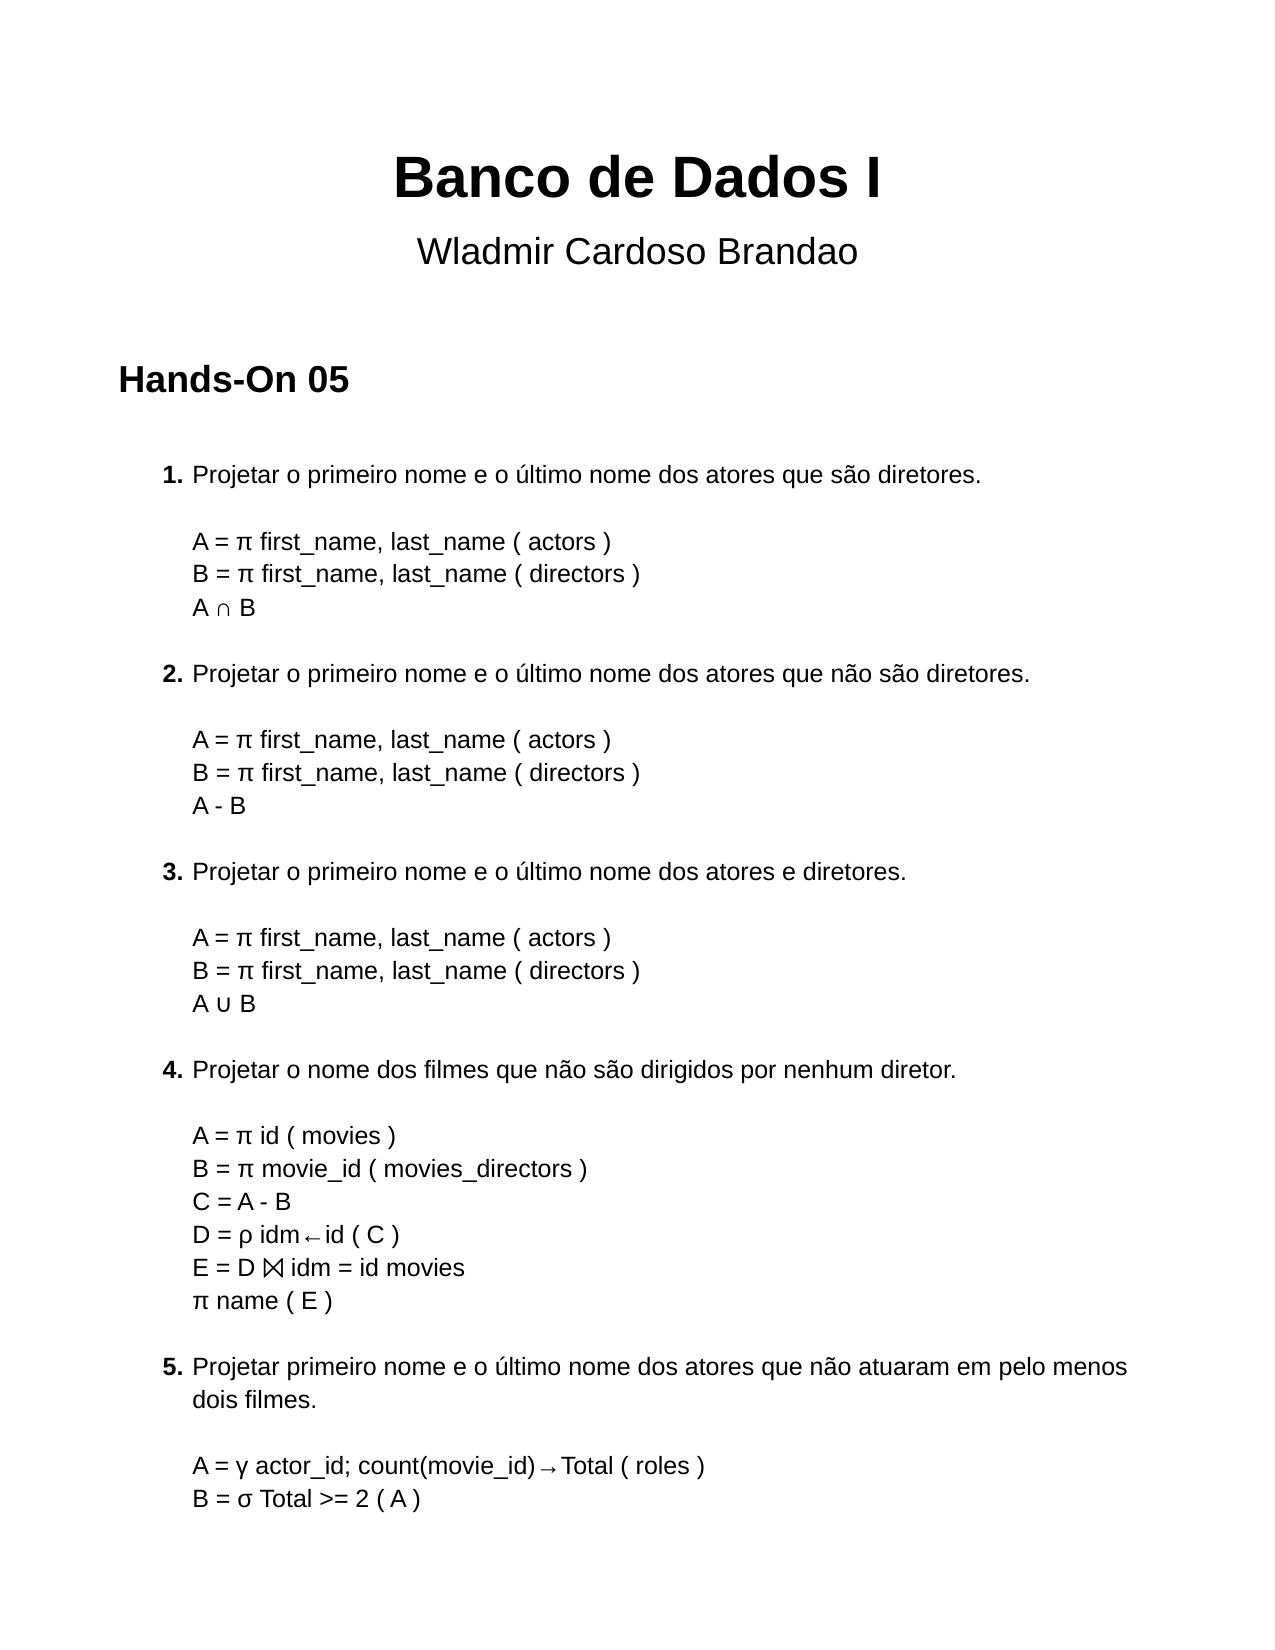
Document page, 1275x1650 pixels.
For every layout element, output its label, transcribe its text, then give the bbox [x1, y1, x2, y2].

list B = π movie_id ( movies_directors ) [162, 1154, 1157, 1183]
list Projetar o primeiro nome e o último nome dos atores que são diretores. A = π first_name, last_name ( actors ) B = π first_name, last_name ( directors ) A ∩ B [162, 460, 1157, 654]
list A ∪ B [162, 989, 1157, 1051]
list π name ( E ) [162, 1286, 1157, 1348]
list C = A - B [162, 1187, 1157, 1216]
list Projetar o primeiro nome e o último nome dos atores e diretores. [162, 857, 1157, 885]
list Projetar primeiro nome e o último nome dos atores que não atuaram em pelo menos dois filmes. A = γ actor_id; count(movie_id)→Total ( roles ) [162, 1352, 1157, 1480]
list E = D ⨝ idm = id movies [162, 1253, 1157, 1282]
title Banco de Dados I [118, 143, 1157, 210]
subtitle Hands-On 05 [118, 357, 1157, 400]
list A = π id ( movies ) [162, 1121, 1157, 1149]
list B = σ Total >= 2 ( A ) [162, 1484, 1157, 1513]
list D = ρ idm←id ( C ) [162, 1220, 1157, 1249]
list B = π first_name, last_name ( directors ) [162, 758, 1157, 786]
list A - B [162, 791, 1157, 852]
subtitle Wladmir Cardoso Brandao [118, 229, 1157, 272]
list A = π first_name, last_name ( actors ) [162, 890, 1157, 951]
list B = π first_name, last_name ( directors ) [162, 956, 1157, 984]
list Projetar o nome dos filmes que não são dirigidos por nenhum diretor. [162, 1055, 1157, 1083]
list Projetar o primeiro nome e o último nome dos atores que não são diretores. A = π first_name, last_name ( actors ) [162, 658, 1157, 753]
